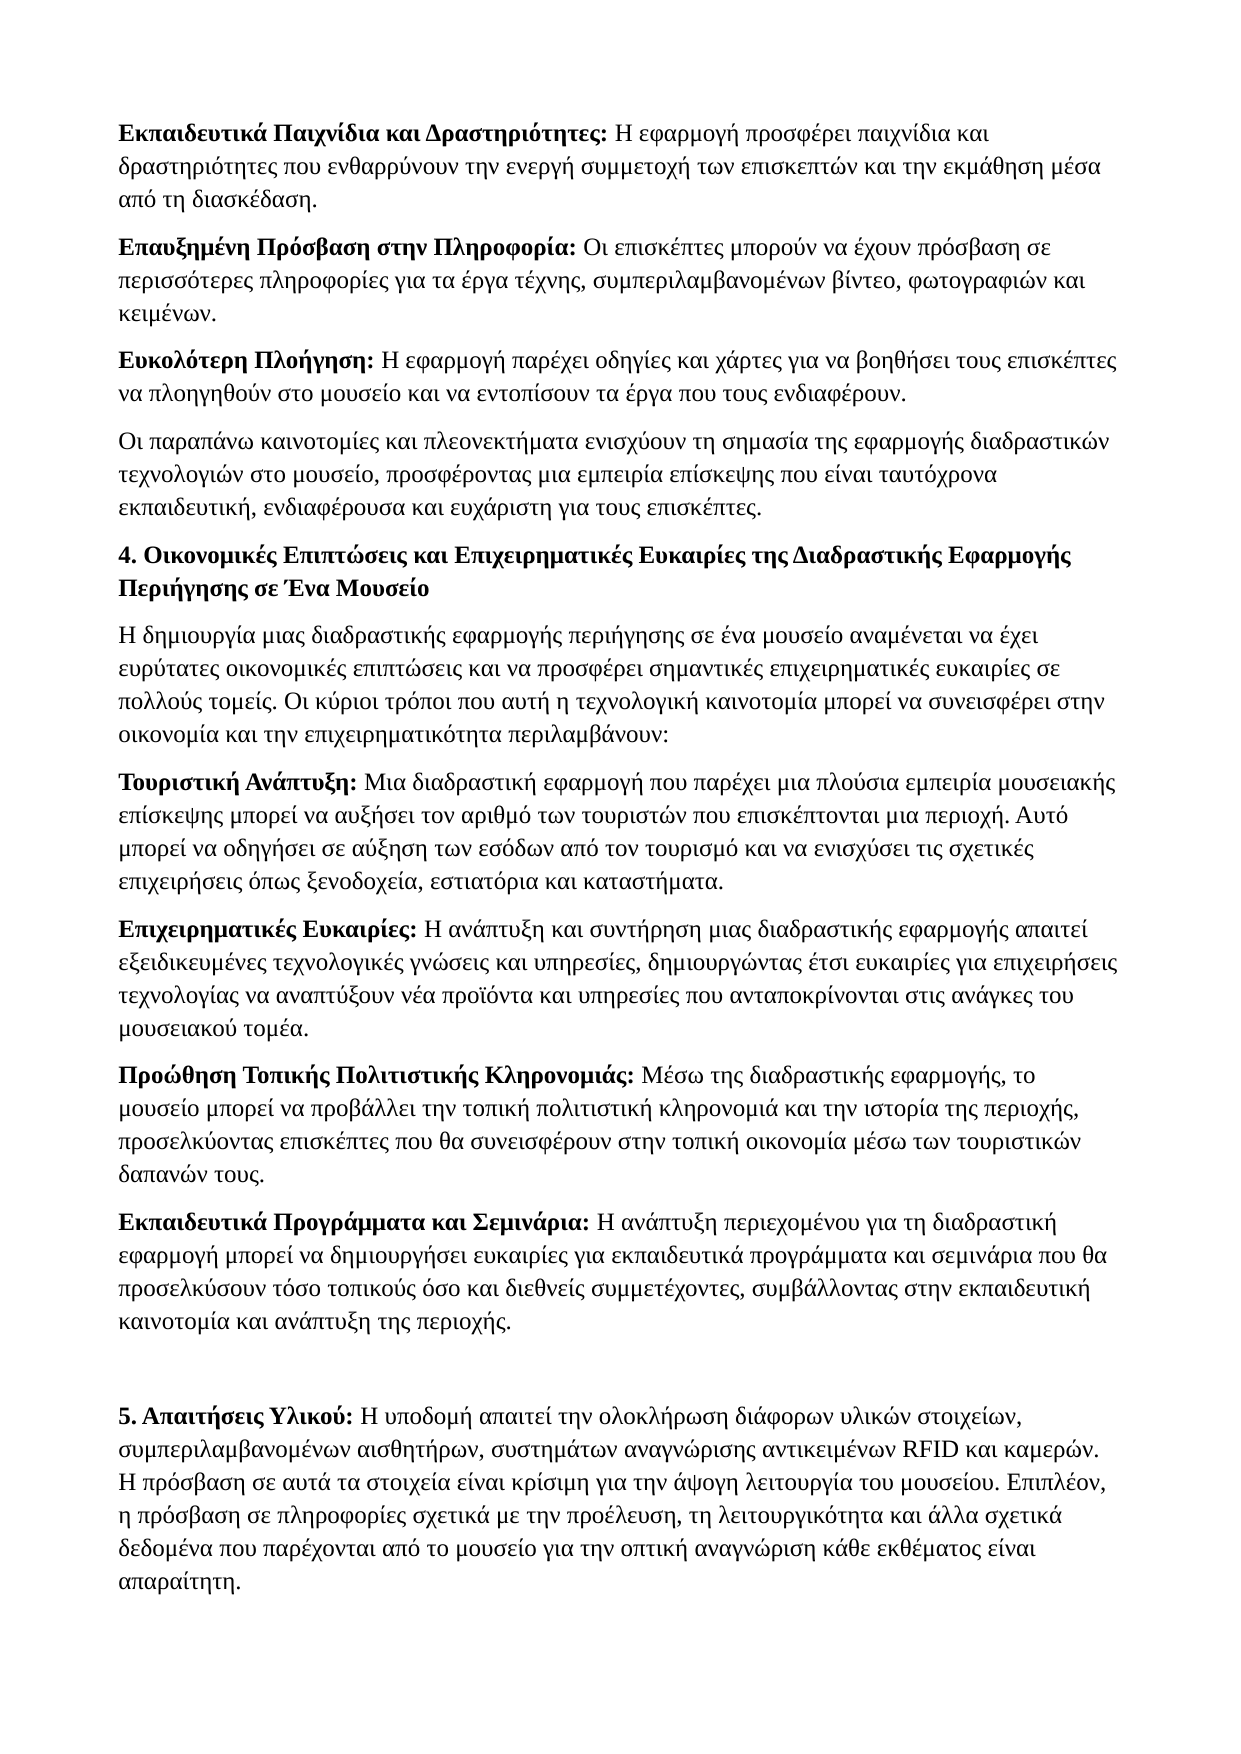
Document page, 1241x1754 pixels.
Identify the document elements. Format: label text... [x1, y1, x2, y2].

text 4. Οικονομικές Επιπτώσεις και Επιχειρηματικές Ευκαιρίες της Διαδραστικής Εφαρμογής Περιήγησης σε Ένα Μουσείο [118, 540, 1122, 601]
text Επαυξημένη Πρόσβαση στην Πληροφορία: Οι επισκέπτες μπορούν να έχουν πρόσβαση σε περισσότερες πληροφορίες για τα έργα τέχνης, συμπεριλαμβανομένων βίντεο, φωτογραφιών και κειμένων. [118, 232, 1122, 327]
text Εκπαιδευτικά Παιχνίδια και Δραστηριότητες: Η εφαρμογή προσφέρει παιχνίδια και δραστηριότητες που ενθαρρύνουν την ενεργή συμμετοχή των επισκεπτών και την εκμάθηση μέσα από τη διασκέδαση. [118, 118, 1122, 213]
text 5. Απαιτήσεις Υλικού: Η υποδομή απαιτεί την ολοκλήρωση διάφορων υλικών στοιχείων, συμπεριλαμβανομένων αισθητήρων, συστημάτων αναγνώρισης αντικειμένων RFID και καμερών. Η πρόσβαση σε αυτά τα στοιχεία είναι κρίσιμη για την άψογη λειτουργία του μουσείου. Επιπλέον, η πρόσβαση σε πληροφορίες σχετικά με την προέλευση, τη λειτουργικότητα και άλλα σχετικά δεδομένα που παρέχονται από το μουσείο για την οπτική αναγνώριση κάθε εκθέματος είναι απαραίτητη. [118, 1401, 1122, 1595]
text Εκπαιδευτικά Προγράμματα και Σεμινάρια: Η ανάπτυξη περιεχομένου για τη διαδραστική εφαρμογή μπορεί να δημιουργήσει ευκαιρίες για εκπαιδευτικά προγράμματα και σεμινάρια που θα προσελκύσουν τόσο τοπικούς όσο και διεθνείς συμμετέχοντες, συμβάλλοντας στην εκπαιδευτική καινοτομία και ανάπτυξη της περιοχής. [118, 1207, 1122, 1335]
text Προώθηση Τοπικής Πολιτιστικής Κληρονομιάς: Μέσω της διαδραστικής εφαρμογής, το μουσείο μπορεί να προβάλλει την τοπική πολιτιστική κληρονομιά και την ιστορία της περιοχής, προσελκύοντας επισκέπτες που θα συνεισφέρουν στην τοπική οικονομία μέσω των τουριστικών δαπανών τους. [118, 1060, 1122, 1188]
text Τουριστική Ανάπτυξη: Μια διαδραστική εφαρμογή που παρέχει μια πλούσια εμπειρία μουσειακής επίσκεψης μπορεί να αυξήσει τον αριθμό των τουριστών που επισκέπτονται μια περιοχή. Αυτό μπορεί να οδηγήσει σε αύξηση των εσόδων από τον τουρισμό και να ενισχύσει τις σχετικές επιχειρήσεις όπως ξενοδοχεία, εστιατόρια και καταστήματα. [118, 767, 1122, 895]
text Ευκολότερη Πλοήγηση: Η εφαρμογή παρέχει οδηγίες και χάρτες για να βοηθήσει τους επισκέπτες να πλοηγηθούν στο μουσείο και να εντοπίσουν τα έργα που τους ενδιαφέρουν. [118, 345, 1122, 407]
text Η δημιουργία μιας διαδραστικής εφαρμογής περιήγησης σε ένα μουσείο αναμένεται να έχει ευρύτατες οικονομικές επιπτώσεις και να προσφέρει σημαντικές επιχειρηματικές ευκαιρίες σε πολλούς τομείς. Οι κύριοι τρόποι που αυτή η τεχνολογική καινοτομία μπορεί να συνεισφέρει στην οικονομία και την επιχειρηματικότητα περιλαμβάνουν: [118, 620, 1122, 748]
text Επιχειρηματικές Ευκαιρίες: Η ανάπτυξη και συντήρηση μιας διαδραστικής εφαρμογής απαιτεί εξειδικευμένες τεχνολογικές γνώσεις και υπηρεσίες, δημιουργώντας έτσι ευκαιρίες για επιχειρήσεις τεχνολογίας να αναπτύξουν νέα προϊόντα και υπηρεσίες που ανταποκρίνονται στις ανάγκες του μουσειακού τομέα. [118, 914, 1122, 1041]
text Οι παραπάνω καινοτομίες και πλεονεκτήματα ενισχύουν τη σημασία της εφαρμογής διαδραστικών τεχνολογιών στο μουσείο, προσφέροντας μια εμπειρία επίσκεψης που είναι ταυτόχρονα εκπαιδευτική, ενδιαφέρουσα και ευχάριστη για τους επισκέπτες. [118, 426, 1122, 521]
